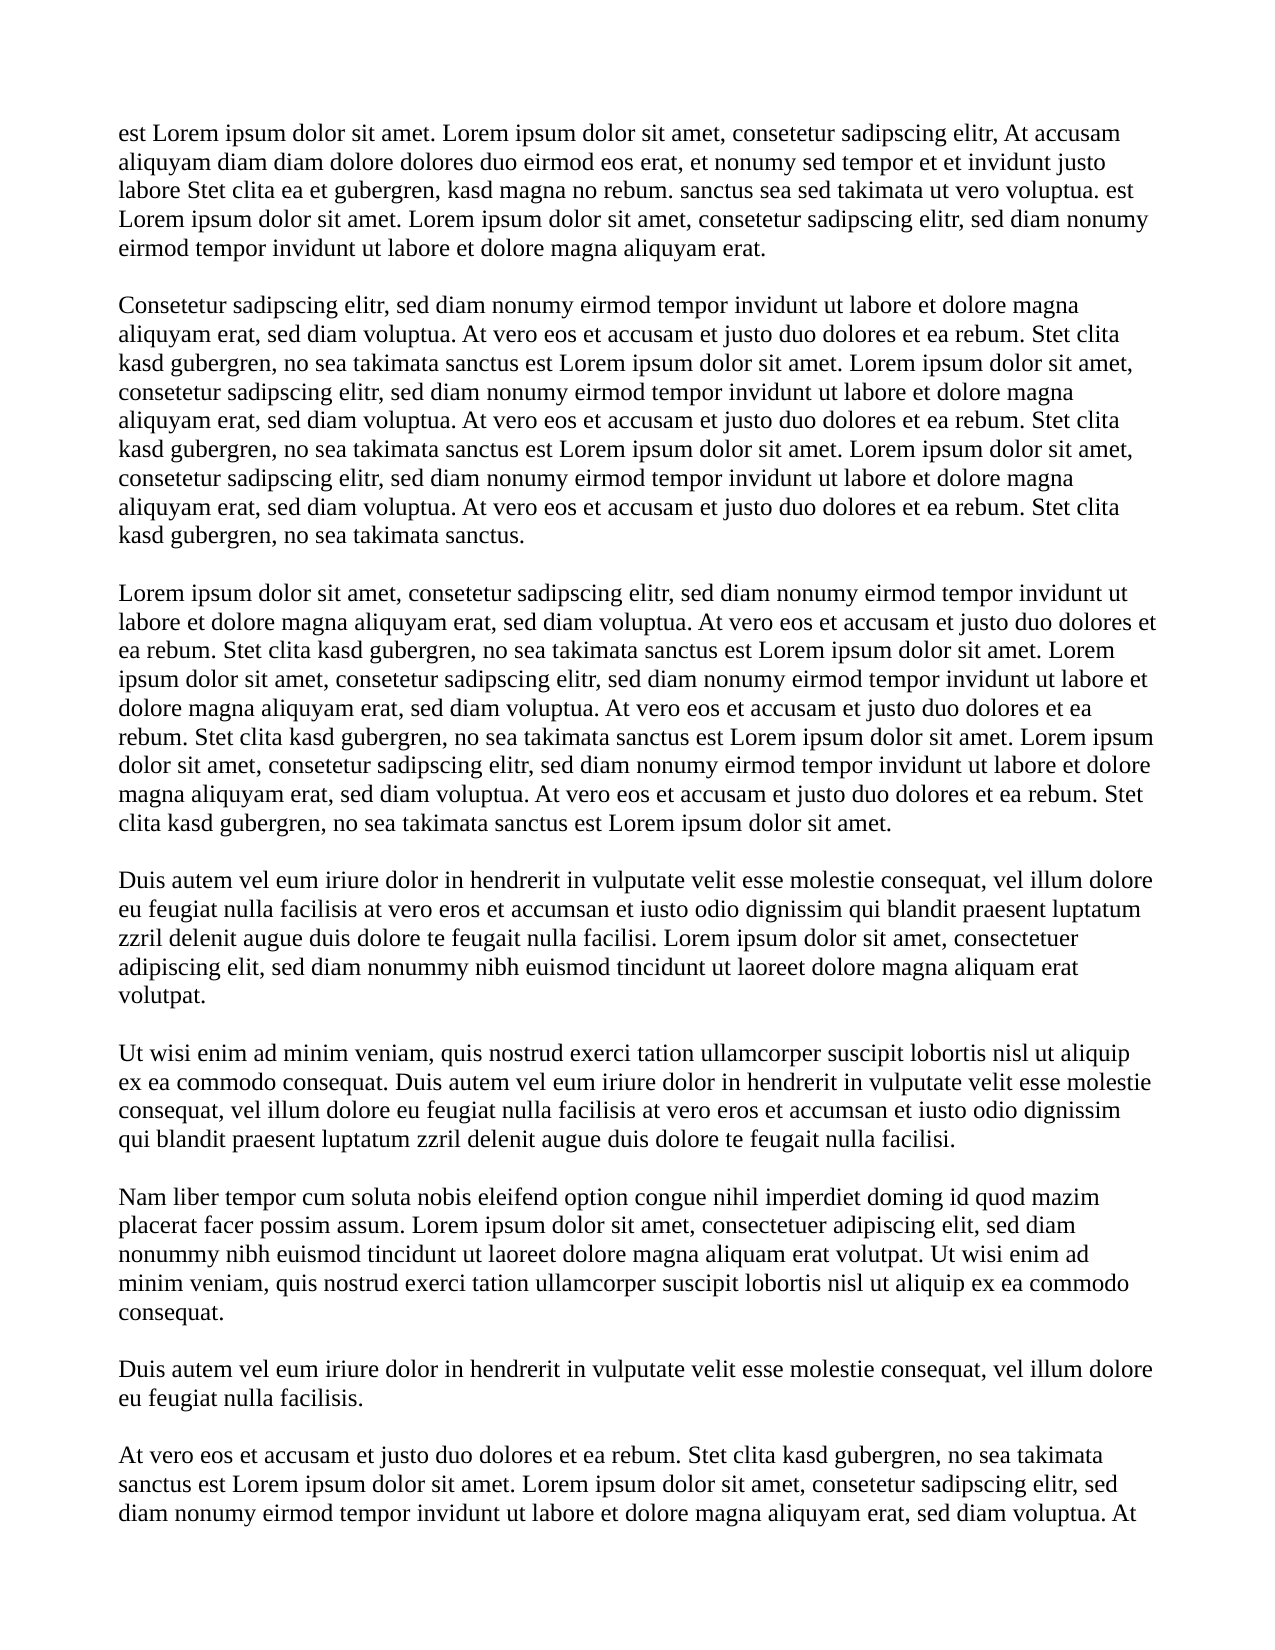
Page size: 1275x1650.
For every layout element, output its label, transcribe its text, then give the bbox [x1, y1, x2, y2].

text Duis autem vel eum iriure dolor in hendrerit in vulputate velit esse molestie consequat, vel illum dolore eu feugiat nulla facilisis at vero eros et accumsan et iusto odio dignissim qui blandit praesent luptatum zzril delenit augue duis dolore te feugait nulla facilisi. Lorem ipsum dolor sit amet, consectetuer adipiscing elit, sed diam nonummy nibh euismod tincidunt ut laoreet dolore magna aliquam erat volutpat. [118, 866, 1157, 1009]
text est Lorem ipsum dolor sit amet. Lorem ipsum dolor sit amet, consetetur sadipscing elitr, At accusam aliquyam diam diam dolore dolores duo eirmod eos erat, et nonumy sed tempor et et invidunt justo labore Stet clita ea et gubergren, kasd magna no rebum. sanctus sea sed takimata ut vero voluptua. est Lorem ipsum dolor sit amet. Lorem ipsum dolor sit amet, consetetur sadipscing elitr, sed diam nonumy eirmod tempor invidunt ut labore et dolore magna aliquyam erat. [118, 118, 1157, 262]
text Nam liber tempor cum soluta nobis eleifend option congue nihil imperdiet doming id quod mazim placerat facer possim assum. Lorem ipsum dolor sit amet, consectetuer adipiscing elit, sed diam nonummy nibh euismod tincidunt ut laoreet dolore magna aliquam erat volutpat. Ut wisi enim ad minim veniam, quis nostrud exerci tation ullamcorper suscipit lobortis nisl ut aliquip ex ea commodo consequat. [118, 1182, 1157, 1326]
text Lorem ipsum dolor sit amet, consetetur sadipscing elitr, sed diam nonumy eirmod tempor invidunt ut labore et dolore magna aliquyam erat, sed diam voluptua. At vero eos et accusam et justo duo dolores et ea rebum. Stet clita kasd gubergren, no sea takimata sanctus est Lorem ipsum dolor sit amet. Lorem ipsum dolor sit amet, consetetur sadipscing elitr, sed diam nonumy eirmod tempor invidunt ut labore et dolore magna aliquyam erat, sed diam voluptua. At vero eos et accusam et justo duo dolores et ea rebum. Stet clita kasd gubergren, no sea takimata sanctus est Lorem ipsum dolor sit amet. Lorem ipsum dolor sit amet, consetetur sadipscing elitr, sed diam nonumy eirmod tempor invidunt ut labore et dolore magna aliquyam erat, sed diam voluptua. At vero eos et accusam et justo duo dolores et ea rebum. Stet clita kasd gubergren, no sea takimata sanctus est Lorem ipsum dolor sit amet. [118, 578, 1157, 837]
text Ut wisi enim ad minim veniam, quis nostrud exerci tation ullamcorper suscipit lobortis nisl ut aliquip ex ea commodo consequat. Duis autem vel eum iriure dolor in hendrerit in vulputate velit esse molestie consequat, vel illum dolore eu feugiat nulla facilisis at vero eros et accumsan et iusto odio dignissim qui blandit praesent luptatum zzril delenit augue duis dolore te feugait nulla facilisi. [118, 1038, 1157, 1153]
text Consetetur sadipscing elitr, sed diam nonumy eirmod tempor invidunt ut labore et dolore magna aliquyam erat, sed diam voluptua. At vero eos et accusam et justo duo dolores et ea rebum. Stet clita kasd gubergren, no sea takimata sanctus est Lorem ipsum dolor sit amet. Lorem ipsum dolor sit amet, consetetur sadipscing elitr, sed diam nonumy eirmod tempor invidunt ut labore et dolore magna aliquyam erat, sed diam voluptua. At vero eos et accusam et justo duo dolores et ea rebum. Stet clita kasd gubergren, no sea takimata sanctus est Lorem ipsum dolor sit amet. Lorem ipsum dolor sit amet, consetetur sadipscing elitr, sed diam nonumy eirmod tempor invidunt ut labore et dolore magna aliquyam erat, sed diam voluptua. At vero eos et accusam et justo duo dolores et ea rebum. Stet clita kasd gubergren, no sea takimata sanctus. [118, 291, 1157, 549]
text At vero eos et accusam et justo duo dolores et ea rebum. Stet clita kasd gubergren, no sea takimata sanctus est Lorem ipsum dolor sit amet. Lorem ipsum dolor sit amet, consetetur sadipscing elitr, sed diam nonumy eirmod tempor invidunt ut labore et dolore magna aliquyam erat, sed diam voluptua. At [118, 1441, 1157, 1527]
text Duis autem vel eum iriure dolor in hendrerit in vulputate velit esse molestie consequat, vel illum dolore eu feugiat nulla facilisis. [118, 1354, 1157, 1412]
